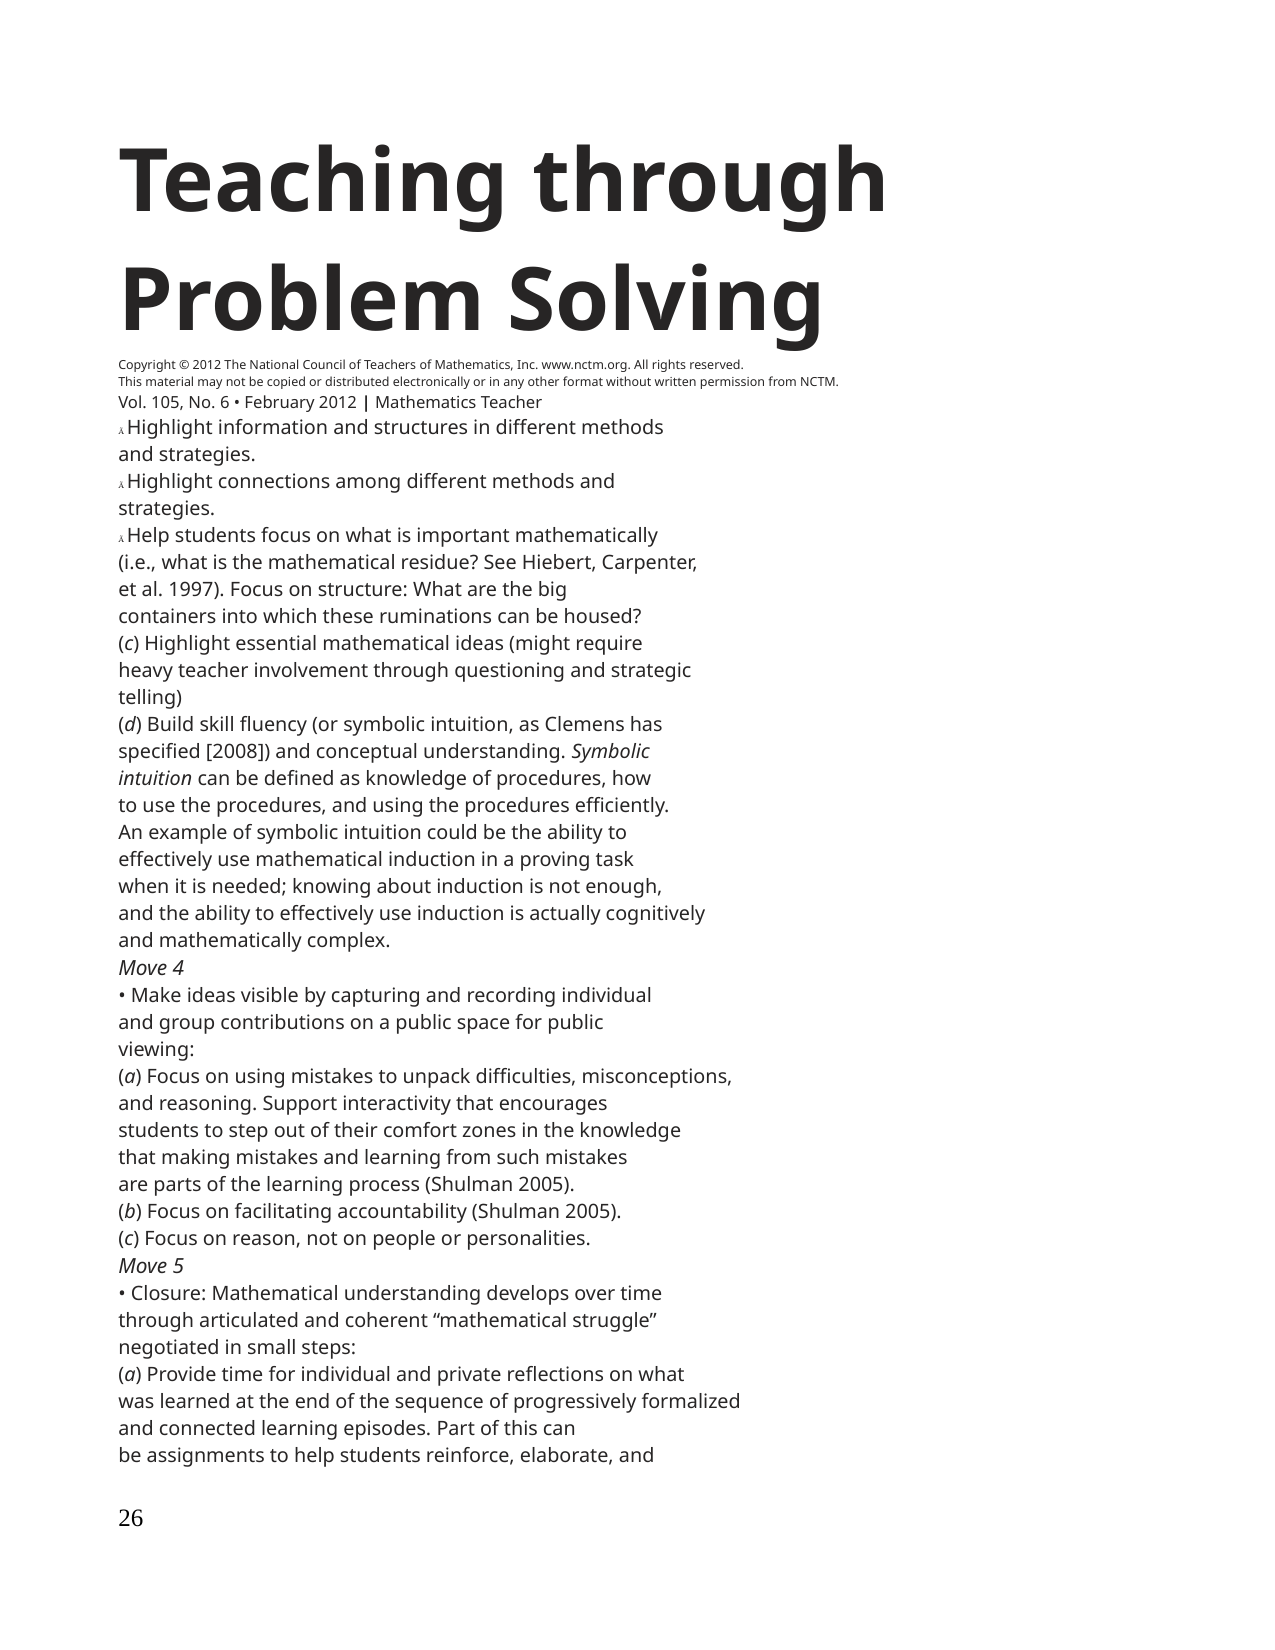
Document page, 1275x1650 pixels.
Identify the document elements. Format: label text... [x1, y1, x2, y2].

text and reasoning. Support interactivity that encourages [118, 1089, 1157, 1116]
text students to step out of their comfort zones in the knowledge [118, 1116, 1157, 1143]
text when it is needed; knowing about induction is not enough, [118, 872, 1157, 899]
text containers into which these ruminations can be housed? [118, 602, 1157, 629]
text and connected learning episodes. Part of this can [118, 1414, 1157, 1441]
text (b) Focus on facilitating accountability (Shulman 2005). [118, 1197, 1157, 1224]
text  Highlight connections among different methods and [118, 467, 1157, 494]
text (a) Provide time for individual and private reflections on what [118, 1361, 1157, 1387]
text effectively use mathematical induction in a proving task [118, 845, 1157, 872]
text telling) [118, 683, 1157, 710]
text (c) Highlight essential mathematical ideas (might require [118, 629, 1157, 656]
text • Closure: Mathematical understanding develops over time [118, 1279, 1157, 1307]
text Problem Solving [118, 237, 1157, 356]
text Move 4 [118, 953, 1157, 981]
text was learned at the end of the sequence of progressively formalized [118, 1387, 1157, 1414]
text and group contributions on a public space for public [118, 1008, 1157, 1035]
text be assignments to help students reinforce, elaborate, and [118, 1441, 1157, 1468]
text (a) Focus on using mistakes to unpack difficulties, misconceptions, [118, 1062, 1157, 1089]
text intuition can be defined as knowledge of procedures, how [118, 764, 1157, 791]
text strategies. [118, 494, 1157, 521]
text (c) Focus on reason, not on people or personalities. [118, 1224, 1157, 1251]
text et al. 1997). Focus on structure: What are the big [118, 575, 1157, 602]
text negotiated in small steps: [118, 1333, 1157, 1361]
text • Make ideas visible by capturing and recording individual [118, 981, 1157, 1008]
text and mathematically complex. [118, 926, 1157, 953]
text  Highlight information and structures in different methods [118, 413, 1157, 440]
text viewing: [118, 1035, 1157, 1062]
text An example of symbolic intuition could be the ability to [118, 818, 1157, 845]
text and the ability to effectively use induction is actually cognitively [118, 899, 1157, 926]
text that making mistakes and learning from such mistakes [118, 1143, 1157, 1170]
text (i.e., what is the mathematical residue? See Hiebert, Carpenter, [118, 548, 1157, 575]
text to use the procedures, and using the procedures efficiently. [118, 791, 1157, 818]
text heavy teacher involvement through questioning and strategic [118, 656, 1157, 683]
text and strategies. [118, 440, 1157, 467]
text This material may not be copied or distributed electronically or in any other format without written permission from NCTM. [118, 373, 1157, 391]
text Vol. 105, No. 6 • February 2012 | Mathematics Teacher [118, 391, 1157, 413]
text  Help students focus on what is important mathematically [118, 521, 1157, 548]
text specified [2008]) and conceptual understanding. Symbolic [118, 737, 1157, 764]
text through articulated and coherent “mathematical struggle” [118, 1307, 1157, 1333]
text Teaching through [118, 118, 1157, 237]
text are parts of the learning process (Shulman 2005). [118, 1170, 1157, 1197]
text Move 5 [118, 1251, 1157, 1279]
text (d) Build skill fluency (or symbolic intuition, as Clemens has [118, 710, 1157, 737]
text Copyright © 2012 The National Council of Teachers of Mathematics, Inc. www.nctm.org. All rights reserved. [118, 356, 1157, 373]
